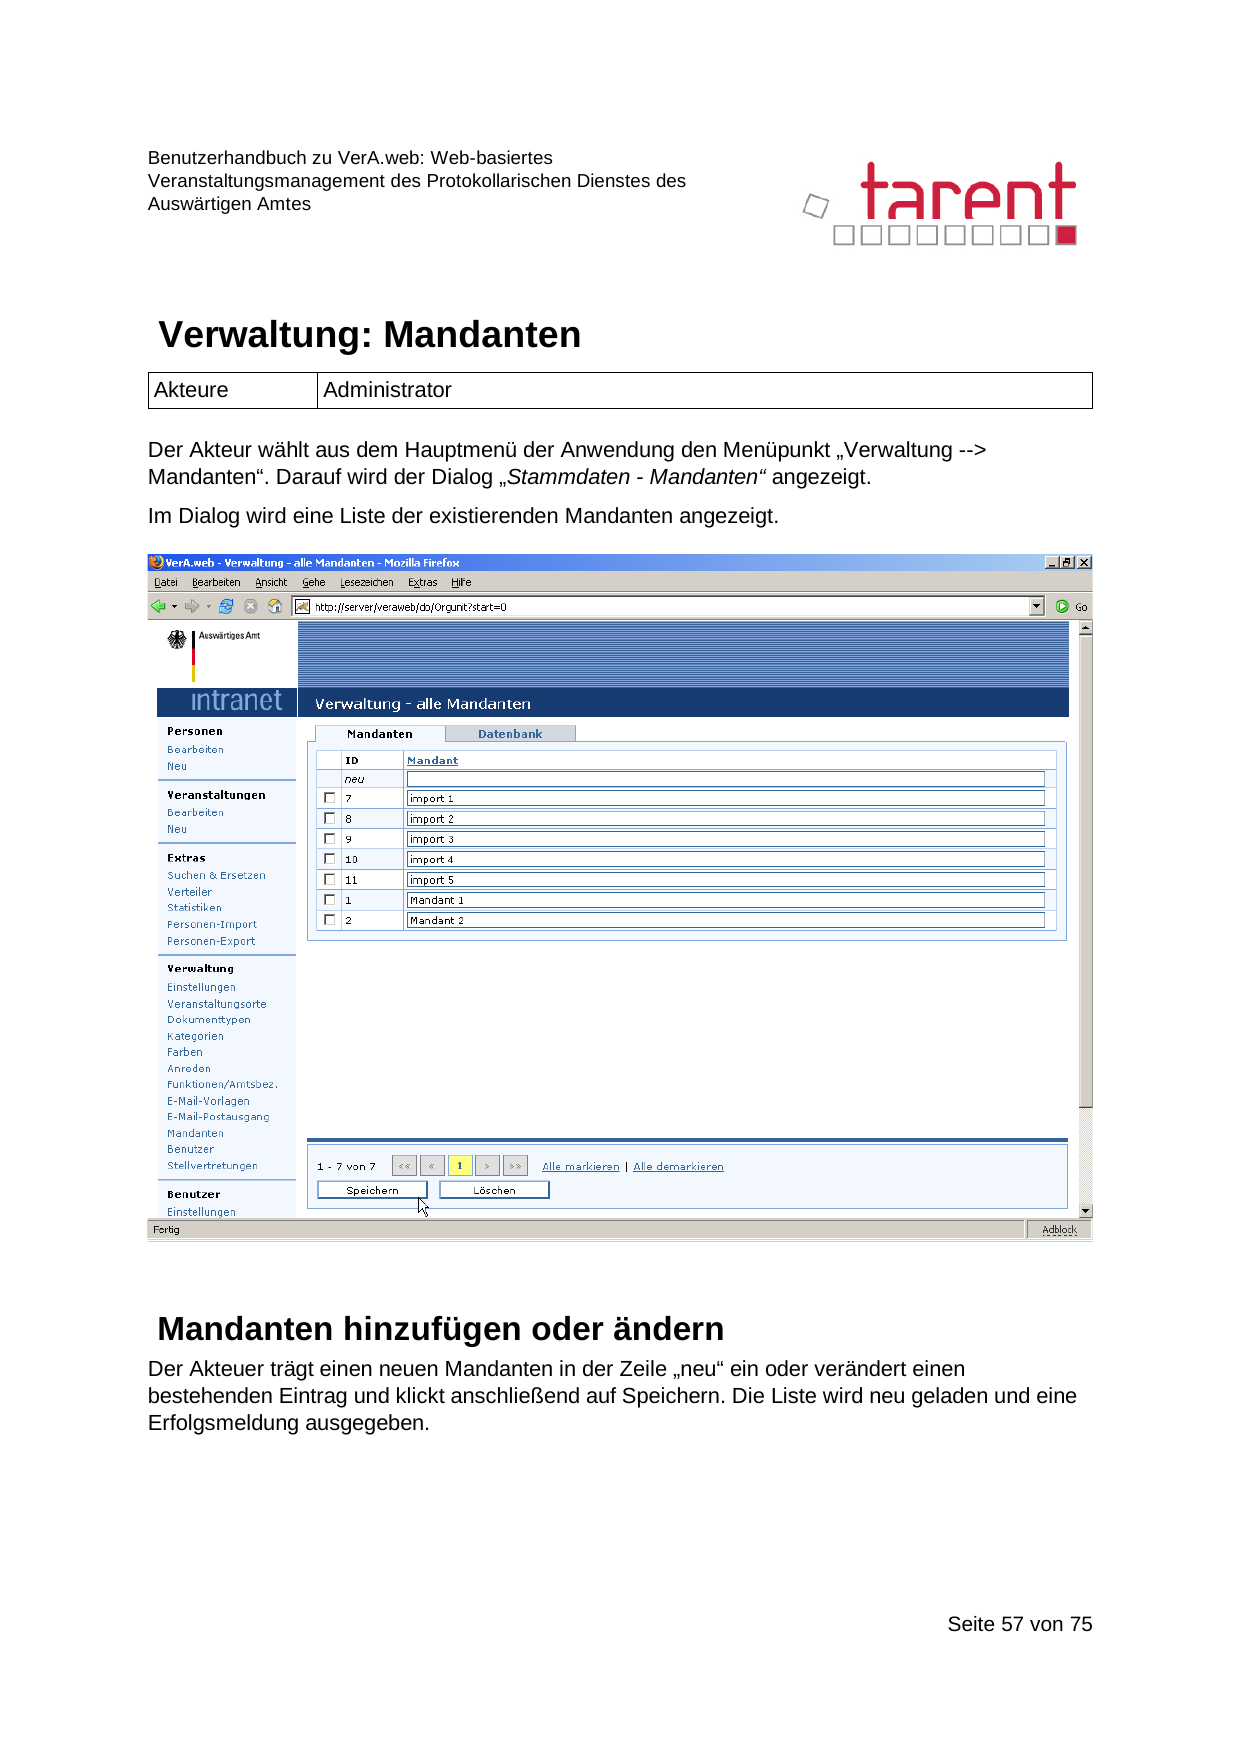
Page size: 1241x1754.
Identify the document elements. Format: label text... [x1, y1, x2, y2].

text Der Akteur wählt aus dem Hauptmenü der Anwendung den Menüpunkt „Verwaltung --> Mandanten“. Darauf wird der Dialog „Stammdaten - Mandanten“ angezeigt. [148, 410, 1092, 488]
text Der Akteuer trägt einen neuen Mandanten in der Zeile „neu“ ein oder verändert einen bestehenden Eintrag und klickt anschließend auf Speichern. Die Liste wird neu geladen und eine Erfolgsmeldung ausgegeben. [148, 1357, 1092, 1435]
picture [147, 554, 1093, 1242]
subtitle Verwaltung: Mandanten [148, 313, 1092, 355]
picture [790, 151, 1091, 255]
subtitle Mandanten hinzufügen oder ändern [148, 1309, 1092, 1347]
text Im Dialog wird eine Liste der existierenden Mandanten angezeigt. [148, 503, 1092, 554]
table_header Administrator [318, 373, 1092, 408]
table_header Akteure [149, 373, 317, 408]
